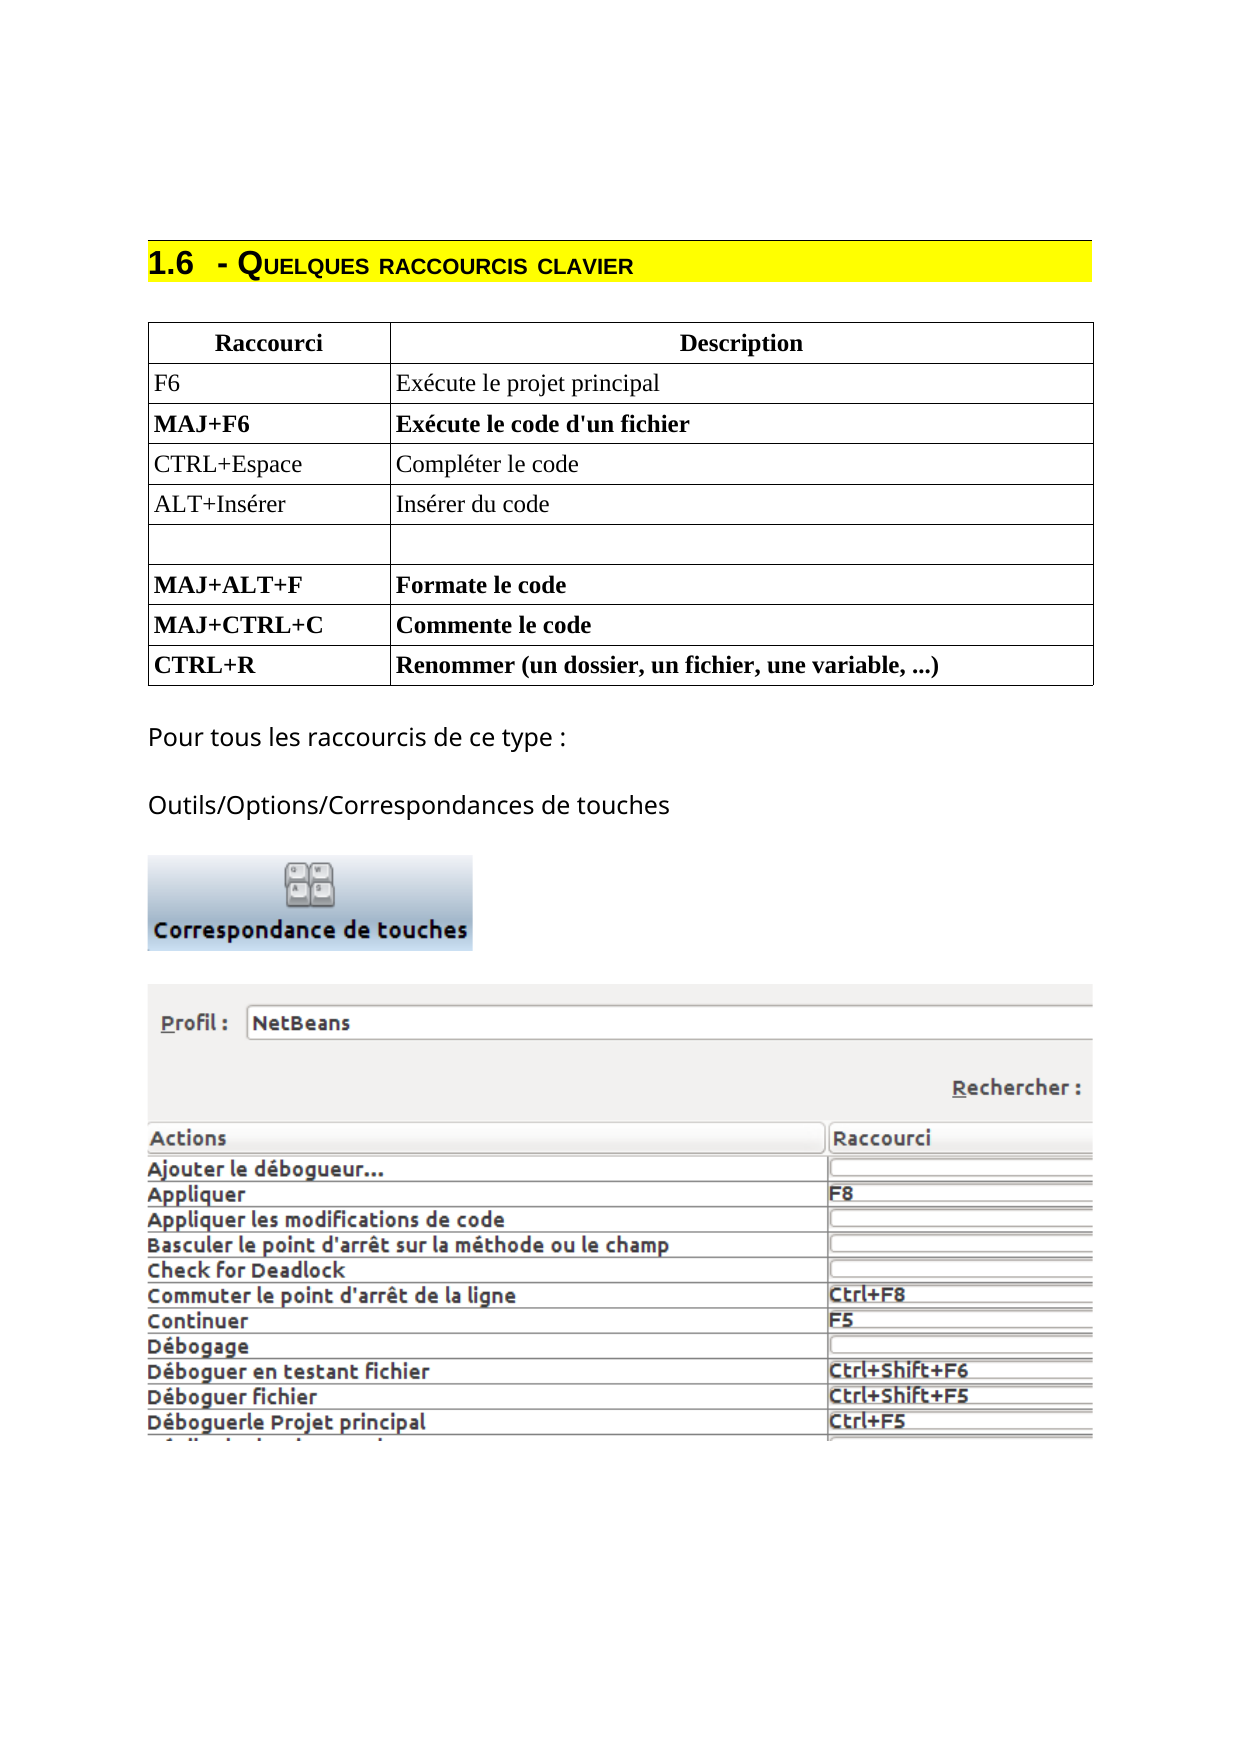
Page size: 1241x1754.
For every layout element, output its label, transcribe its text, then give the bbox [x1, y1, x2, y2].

table_cell [149, 525, 390, 564]
table_cell CTRL+R [149, 646, 390, 685]
table_cell Exécute le code d'un fichier [391, 404, 1093, 443]
picture [147, 855, 473, 951]
table_cell ALT+Insérer [149, 485, 390, 524]
table_cell Compléter le code [391, 444, 1093, 483]
table_header Raccourci [149, 323, 390, 362]
table_cell CTRL+Espace [149, 444, 390, 483]
table_cell Formate le code [391, 565, 1093, 604]
subtitle - Quelques raccourcis clavier [148, 241, 1092, 282]
table_header Description [391, 323, 1093, 362]
table_cell Insérer du code [391, 485, 1093, 524]
table_cell F6 [149, 364, 390, 403]
table_cell Exécute le projet principal [391, 364, 1093, 403]
table_cell MAJ+CTRL+C [149, 605, 390, 645]
table_cell [391, 525, 1093, 564]
picture [147, 984, 1093, 1441]
table_cell Renommer (un dossier, un fichier, une variable, ...) [391, 646, 1093, 685]
table_cell Commente le code [391, 605, 1093, 645]
text Pour tous les raccourcis de ce type : [148, 719, 1092, 753]
table_cell MAJ+F6 [149, 404, 390, 443]
text Outils/Options/Correspondances de touches [148, 787, 1092, 821]
table_cell MAJ+ALT+F [149, 565, 390, 604]
